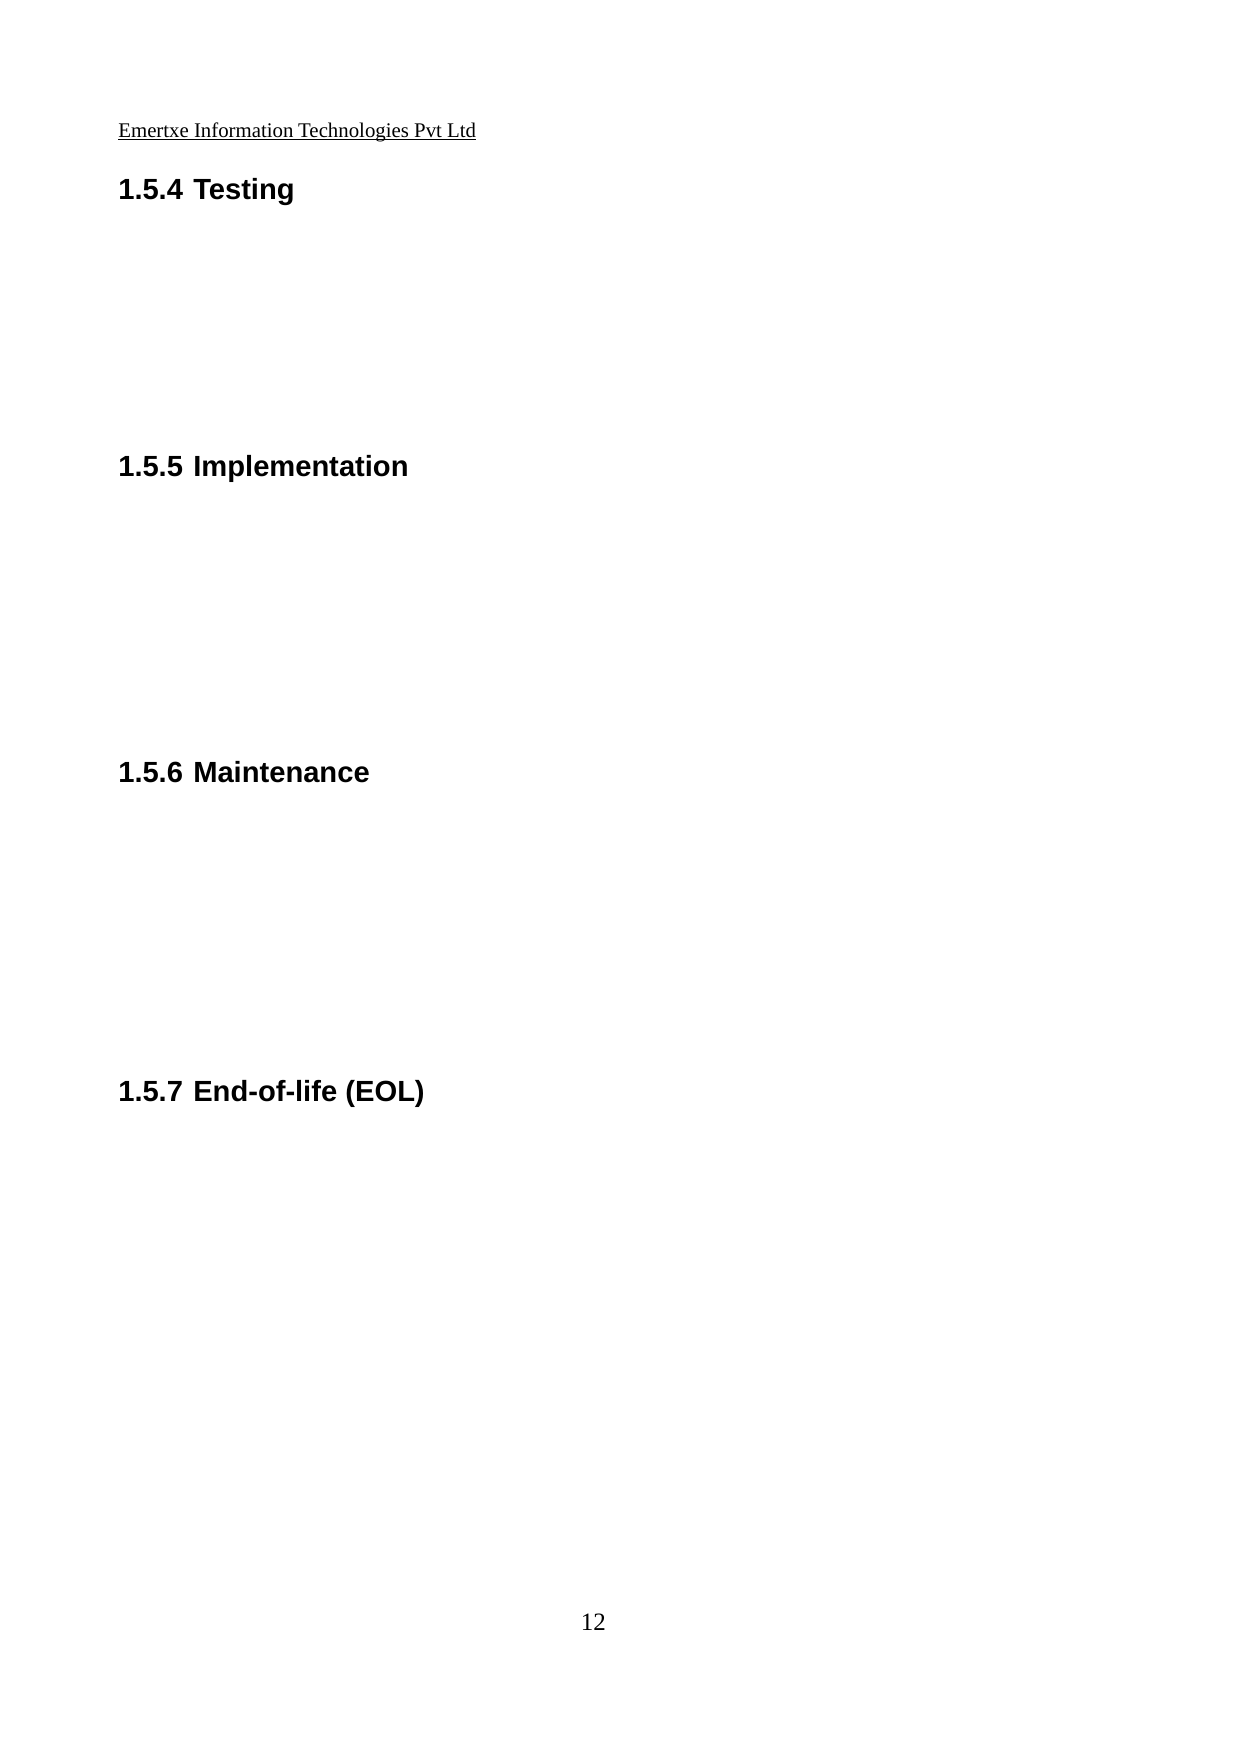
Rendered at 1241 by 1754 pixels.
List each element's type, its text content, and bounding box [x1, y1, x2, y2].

subtitle Implementation [118, 449, 1122, 482]
subtitle End-of-life (EOL) [118, 1073, 1122, 1107]
subtitle Testing [118, 172, 1122, 205]
subtitle Maintenance [118, 755, 1122, 788]
